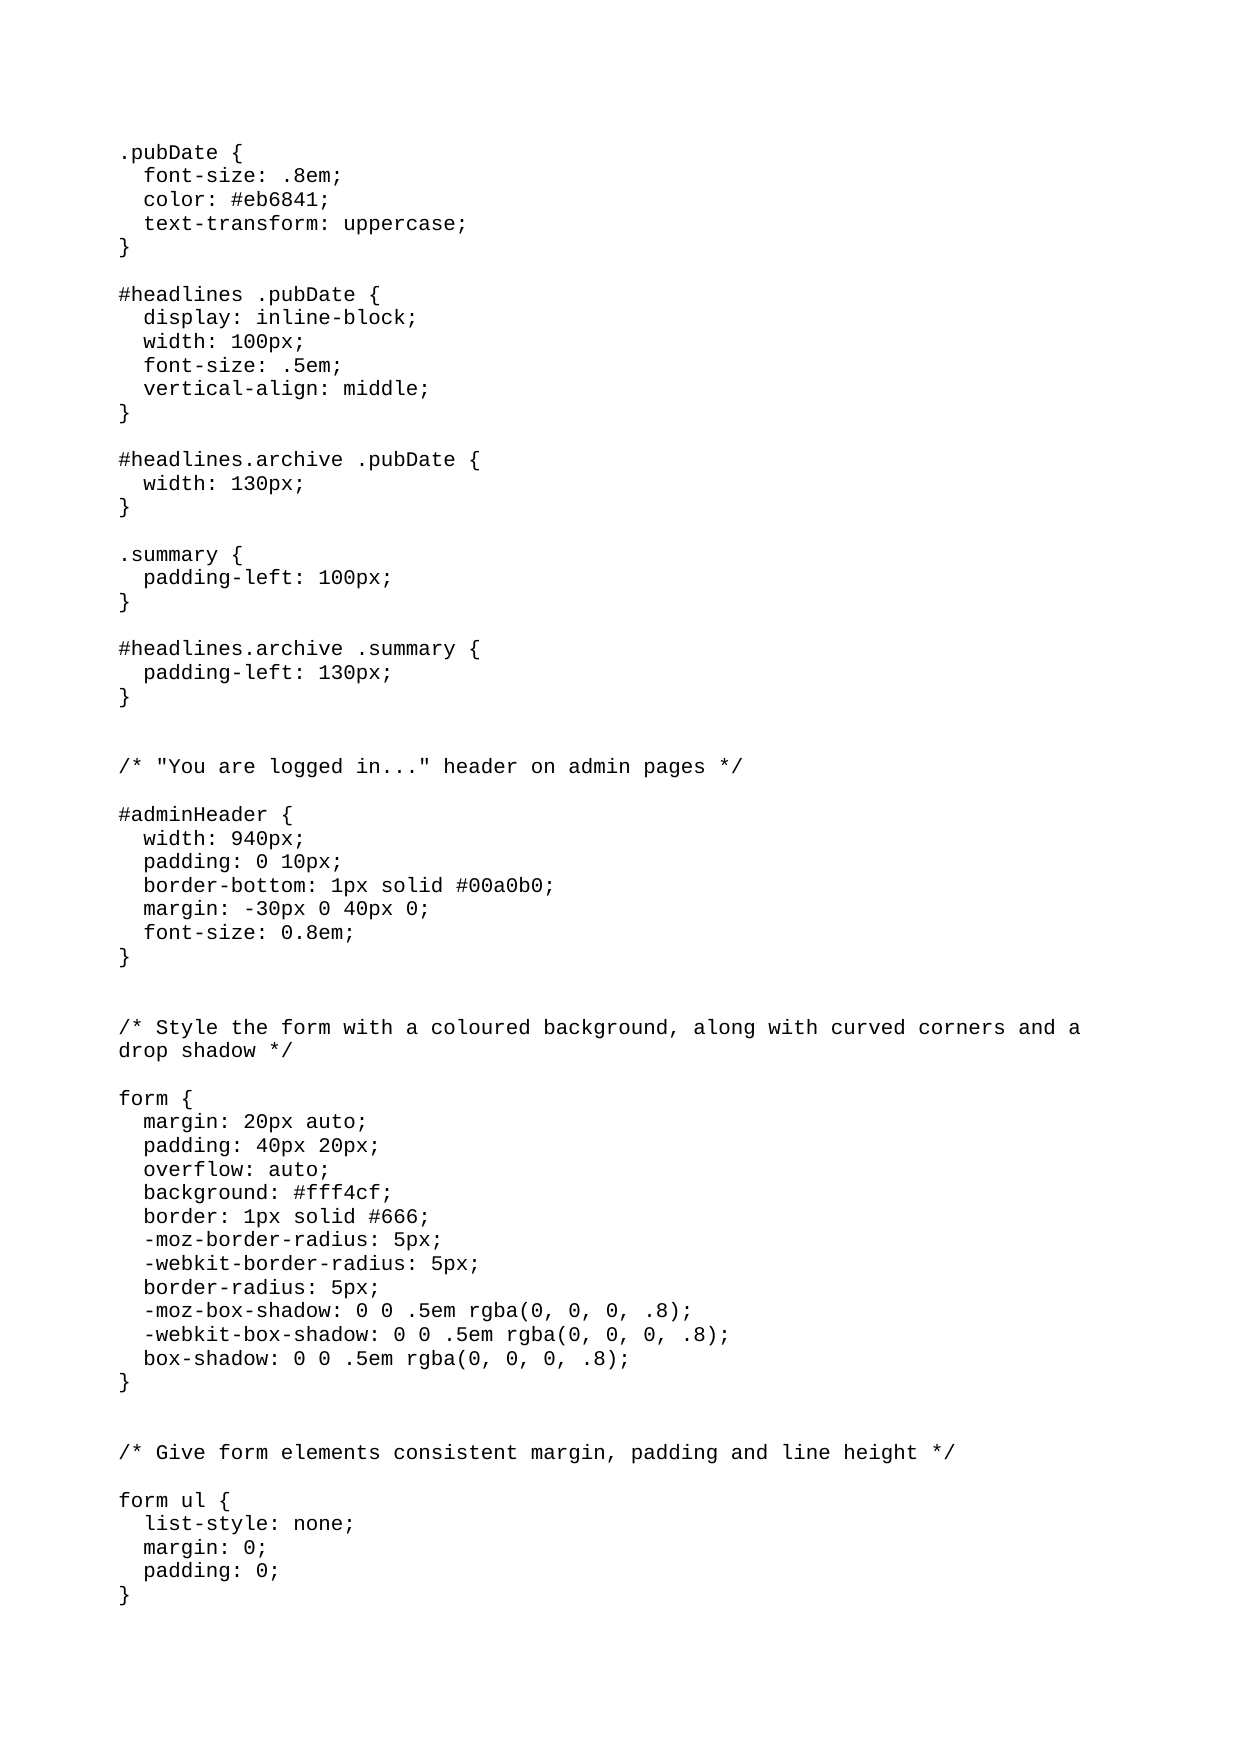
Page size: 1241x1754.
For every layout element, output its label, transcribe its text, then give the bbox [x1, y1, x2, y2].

text -moz-box-shadow: 0 0 .5em rgba(0, 0, 0, .8); [118, 1300, 1122, 1324]
text } [118, 946, 1122, 969]
text #adminHeader { [118, 804, 1122, 827]
text .pubDate { [118, 142, 1122, 165]
text padding-left: 100px; [118, 567, 1122, 591]
text margin: -30px 0 40px 0; [118, 898, 1122, 922]
text -webkit-border-radius: 5px; [118, 1253, 1122, 1277]
text background: #fff4cf; [118, 1182, 1122, 1206]
text font-size: .5em; [118, 354, 1122, 378]
text font-size: .8em; [118, 165, 1122, 189]
text #headlines.archive .pubDate { [118, 449, 1122, 473]
text width: 100px; [118, 331, 1122, 354]
text } [118, 236, 1122, 260]
text /* Give form elements consistent margin, padding and line height */ [118, 1442, 1122, 1466]
text /* Style the form with a coloured background, along with curved corners and a drop shadow */ [118, 1017, 1122, 1064]
text vertical-align: middle; [118, 378, 1122, 402]
text box-shadow: 0 0 .5em rgba(0, 0, 0, .8); [118, 1348, 1122, 1371]
text .summary { [118, 544, 1122, 567]
text text-transform: uppercase; [118, 213, 1122, 236]
text } [118, 402, 1122, 426]
text } [118, 1584, 1122, 1608]
text padding-left: 130px; [118, 662, 1122, 686]
text #headlines.archive .summary { [118, 638, 1122, 662]
text overflow: auto; [118, 1158, 1122, 1182]
text } [118, 496, 1122, 520]
text -moz-border-radius: 5px; [118, 1229, 1122, 1253]
text border: 1px solid #666; [118, 1206, 1122, 1229]
text width: 940px; [118, 827, 1122, 851]
text } [118, 1371, 1122, 1395]
text } [118, 591, 1122, 615]
text border-bottom: 1px solid #00a0b0; [118, 875, 1122, 898]
text display: inline-block; [118, 307, 1122, 331]
text form ul { [118, 1489, 1122, 1513]
text padding: 0 10px; [118, 851, 1122, 875]
text margin: 0; [118, 1537, 1122, 1561]
text padding: 0; [118, 1561, 1122, 1584]
text #headlines .pubDate { [118, 284, 1122, 307]
text list-style: none; [118, 1513, 1122, 1537]
text color: #eb6841; [118, 189, 1122, 213]
text margin: 20px auto; [118, 1111, 1122, 1135]
text -webkit-box-shadow: 0 0 .5em rgba(0, 0, 0, .8); [118, 1324, 1122, 1348]
text font-size: 0.8em; [118, 922, 1122, 946]
text } [118, 686, 1122, 709]
text padding: 40px 20px; [118, 1135, 1122, 1158]
text width: 130px; [118, 473, 1122, 496]
text border-radius: 5px; [118, 1277, 1122, 1300]
text form { [118, 1088, 1122, 1111]
text /* "You are logged in..." header on admin pages */ [118, 757, 1122, 780]
